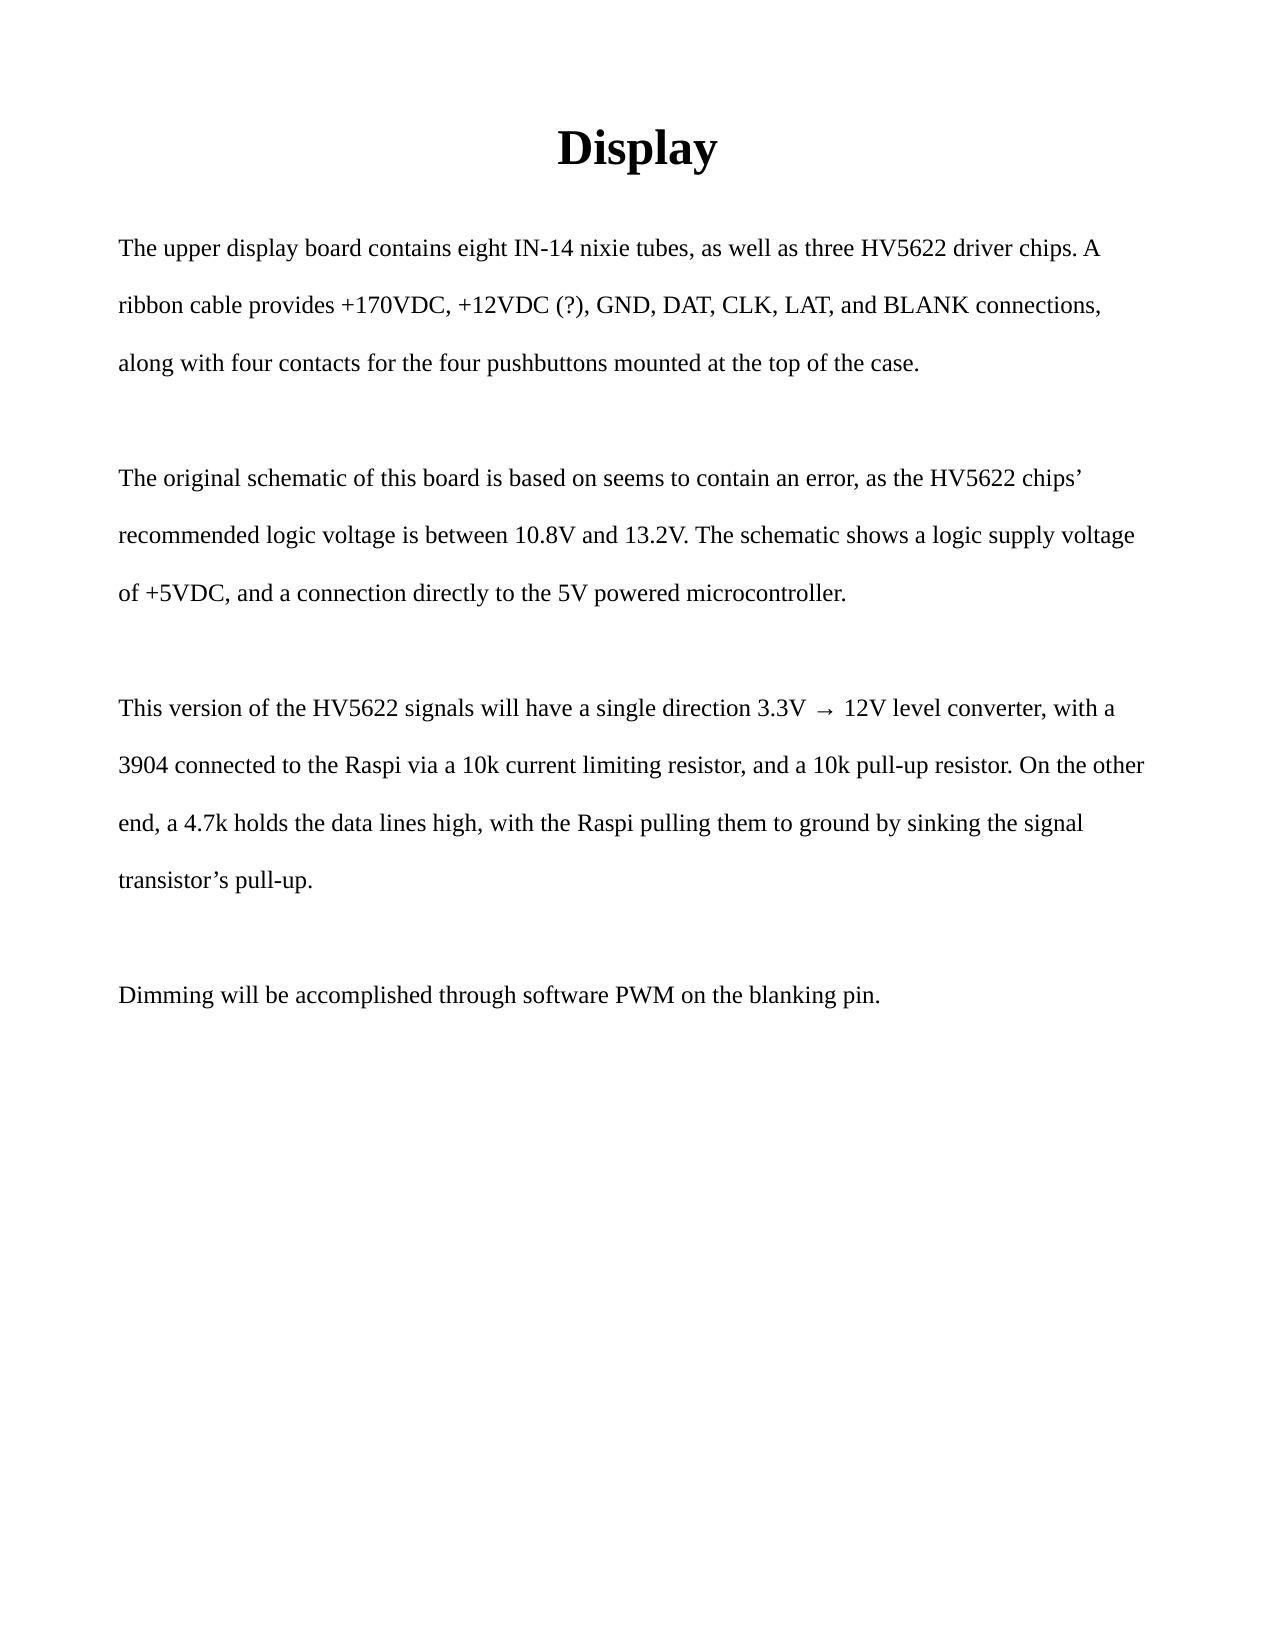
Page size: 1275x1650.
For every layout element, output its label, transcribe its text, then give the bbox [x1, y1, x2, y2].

text Display [118, 118, 1157, 176]
text The original schematic of this board is based on seems to contain an error, as the HV5622 chips’ recommended logic voltage is between 10.8V and 13.2V. The schematic shows a logic supply voltage of +5VDC, and a connection directly to the 5V powered microcontroller. [118, 463, 1157, 607]
text This version of the HV5622 signals will have a single direction 3.3V → 12V level converter, with a 3904 connected to the Raspi via a 10k current limiting resistor, and a 10k pull-up resistor. On the other end, a 4.7k holds the data lines high, with the Raspi pulling them to ground by sinking the signal transistor’s pull-up. [118, 693, 1157, 894]
text The upper display board contains eight IN-14 nixie tubes, as well as three HV5622 driver chips. A ribbon cable provides +170VDC, +12VDC (?), GND, DAT, CLK, LAT, and BLANK connections, along with four contacts for the four pushbuttons mounted at the top of the case. [118, 233, 1157, 377]
text Dimming will be accomplished through software PWM on the blanking pin. [118, 981, 1157, 1009]
